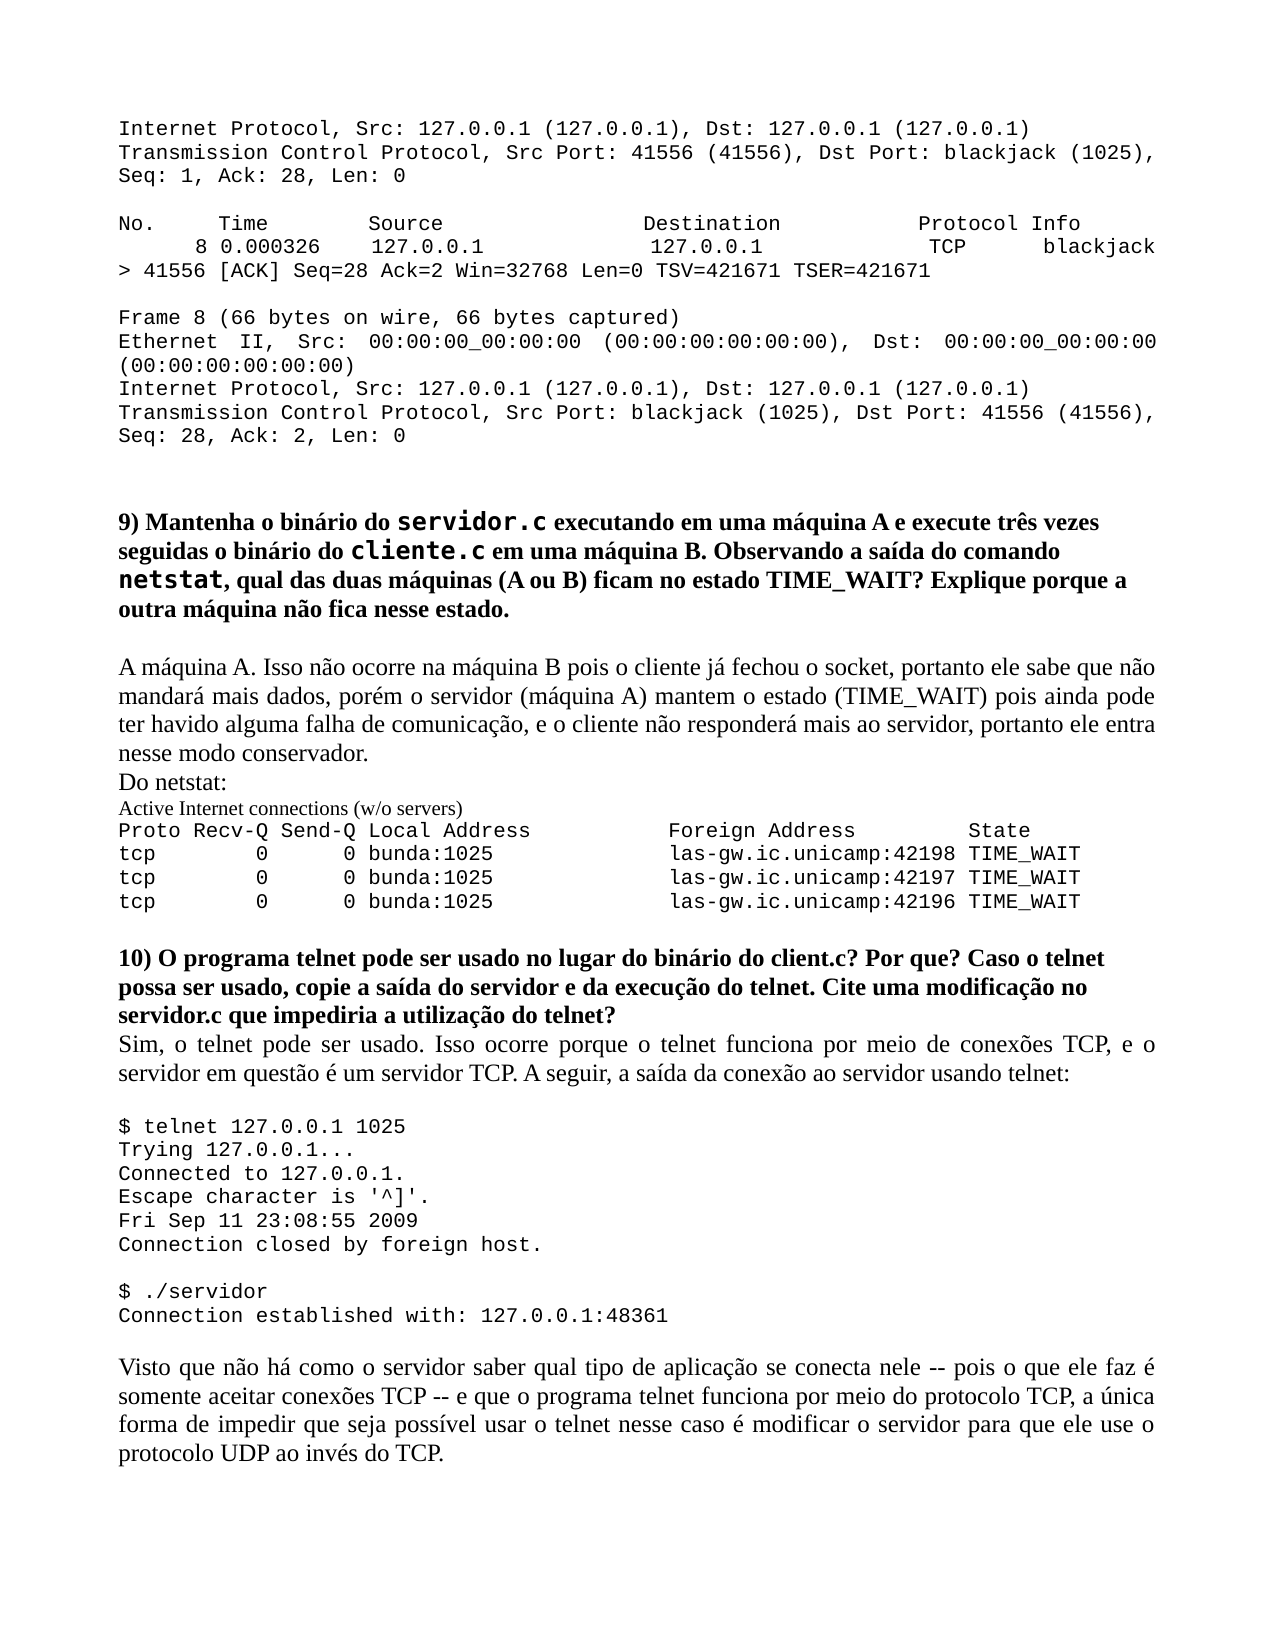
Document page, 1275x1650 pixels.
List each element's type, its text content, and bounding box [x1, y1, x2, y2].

text 8 0.000326 127.0.0.1 127.0.0.1 TCP blackjack > 41556 [ACK] Seq=28 Ack=2 Win=32768 Len=0 TSV=421671 TSER=421671 [118, 236, 1157, 284]
text Connected to 127.0.0.1. [118, 1163, 1157, 1187]
text Connection closed by foreign host. [118, 1234, 1157, 1257]
text Internet Protocol, Src: 127.0.0.1 (127.0.0.1), Dst: 127.0.0.1 (127.0.0.1) [118, 118, 1157, 142]
text $ ./servidor [118, 1281, 1157, 1305]
text Ethernet II, Src: 00:00:00_00:00:00 (00:00:00:00:00:00), Dst: 00:00:00_00:00:00 (00:00:00:00:00:00) [118, 331, 1157, 378]
text Frame 8 (66 bytes on wire, 66 bytes captured) [118, 307, 1157, 331]
text 10) O programa telnet pode ser usado no lugar do binário do client.c? Por que? Caso o telnet possa ser usado, copie a saída do servidor e da execução do telnet. Cite uma modificação no servidor.c que impediria a utilização do telnet? [118, 943, 1157, 1029]
text Escape character is '^]'. [118, 1187, 1157, 1210]
text Proto Recv-Q Send-Q Local Address Foreign Address State [118, 820, 1157, 843]
text Transmission Control Protocol, Src Port: blackjack (1025), Dst Port: 41556 (41556), Seq: 28, Ack: 2, Len: 0 [118, 402, 1157, 449]
text Fri Sep 11 23:08:55 2009 [118, 1210, 1157, 1234]
text Sim, o telnet pode ser usado. Isso ocorre porque o telnet funciona por meio de conexões TCP, e o servidor em questão é um servidor TCP. A seguir, a saída da conexão ao servidor usando telnet: [118, 1029, 1157, 1087]
text tcp 0 0 bunda:1025 las-gw.ic.unicamp:42197 TIME_WAIT [118, 867, 1157, 891]
text Internet Protocol, Src: 127.0.0.1 (127.0.0.1), Dst: 127.0.0.1 (127.0.0.1) [118, 378, 1157, 402]
text No. Time Source Destination Protocol Info [118, 213, 1157, 236]
text 9) Mantenha o binário do servidor.c executando em uma máquina A e execute três vezes seguidas o binário do cliente.c em uma máquina B. Observando a saída do comando netstat, qual das duas máquinas (A ou B) ficam no estado TIME_WAIT? Explique porque a outra máquina não fica nesse estado. [118, 507, 1157, 623]
text Transmission Control Protocol, Src Port: 41556 (41556), Dst Port: blackjack (1025), Seq: 1, Ack: 28, Len: 0 [118, 142, 1157, 189]
text tcp 0 0 bunda:1025 las-gw.ic.unicamp:42196 TIME_WAIT [118, 891, 1157, 914]
text tcp 0 0 bunda:1025 las-gw.ic.unicamp:42198 TIME_WAIT [118, 843, 1157, 867]
text Connection established with: 127.0.0.1:48361 [118, 1305, 1157, 1328]
text Do netstat: [118, 767, 1157, 796]
text Active Internet connections (w/o servers) [118, 796, 1157, 820]
text $ telnet 127.0.0.1 1025 [118, 1116, 1157, 1139]
text A máquina A. Isso não ocorre na máquina B pois o cliente já fechou o socket, portanto ele sabe que não mandará mais dados, porém o servidor (máquina A) mantem o estado (TIME_WAIT) pois ainda pode ter havido alguma falha de comunicação, e o cliente não responderá mais ao servidor, portanto ele entra nesse modo conservador. [118, 652, 1157, 767]
text Visto que não há como o servidor saber qual tipo de aplicação se conecta nele -- pois o que ele faz é somente aceitar conexões TCP -- e que o programa telnet funciona por meio do protocolo TCP, a única forma de impedir que seja possível usar o telnet nesse caso é modificar o servidor para que ele use o protocolo UDP ao invés do TCP. [118, 1352, 1157, 1467]
text Trying 127.0.0.1... [118, 1139, 1157, 1163]
